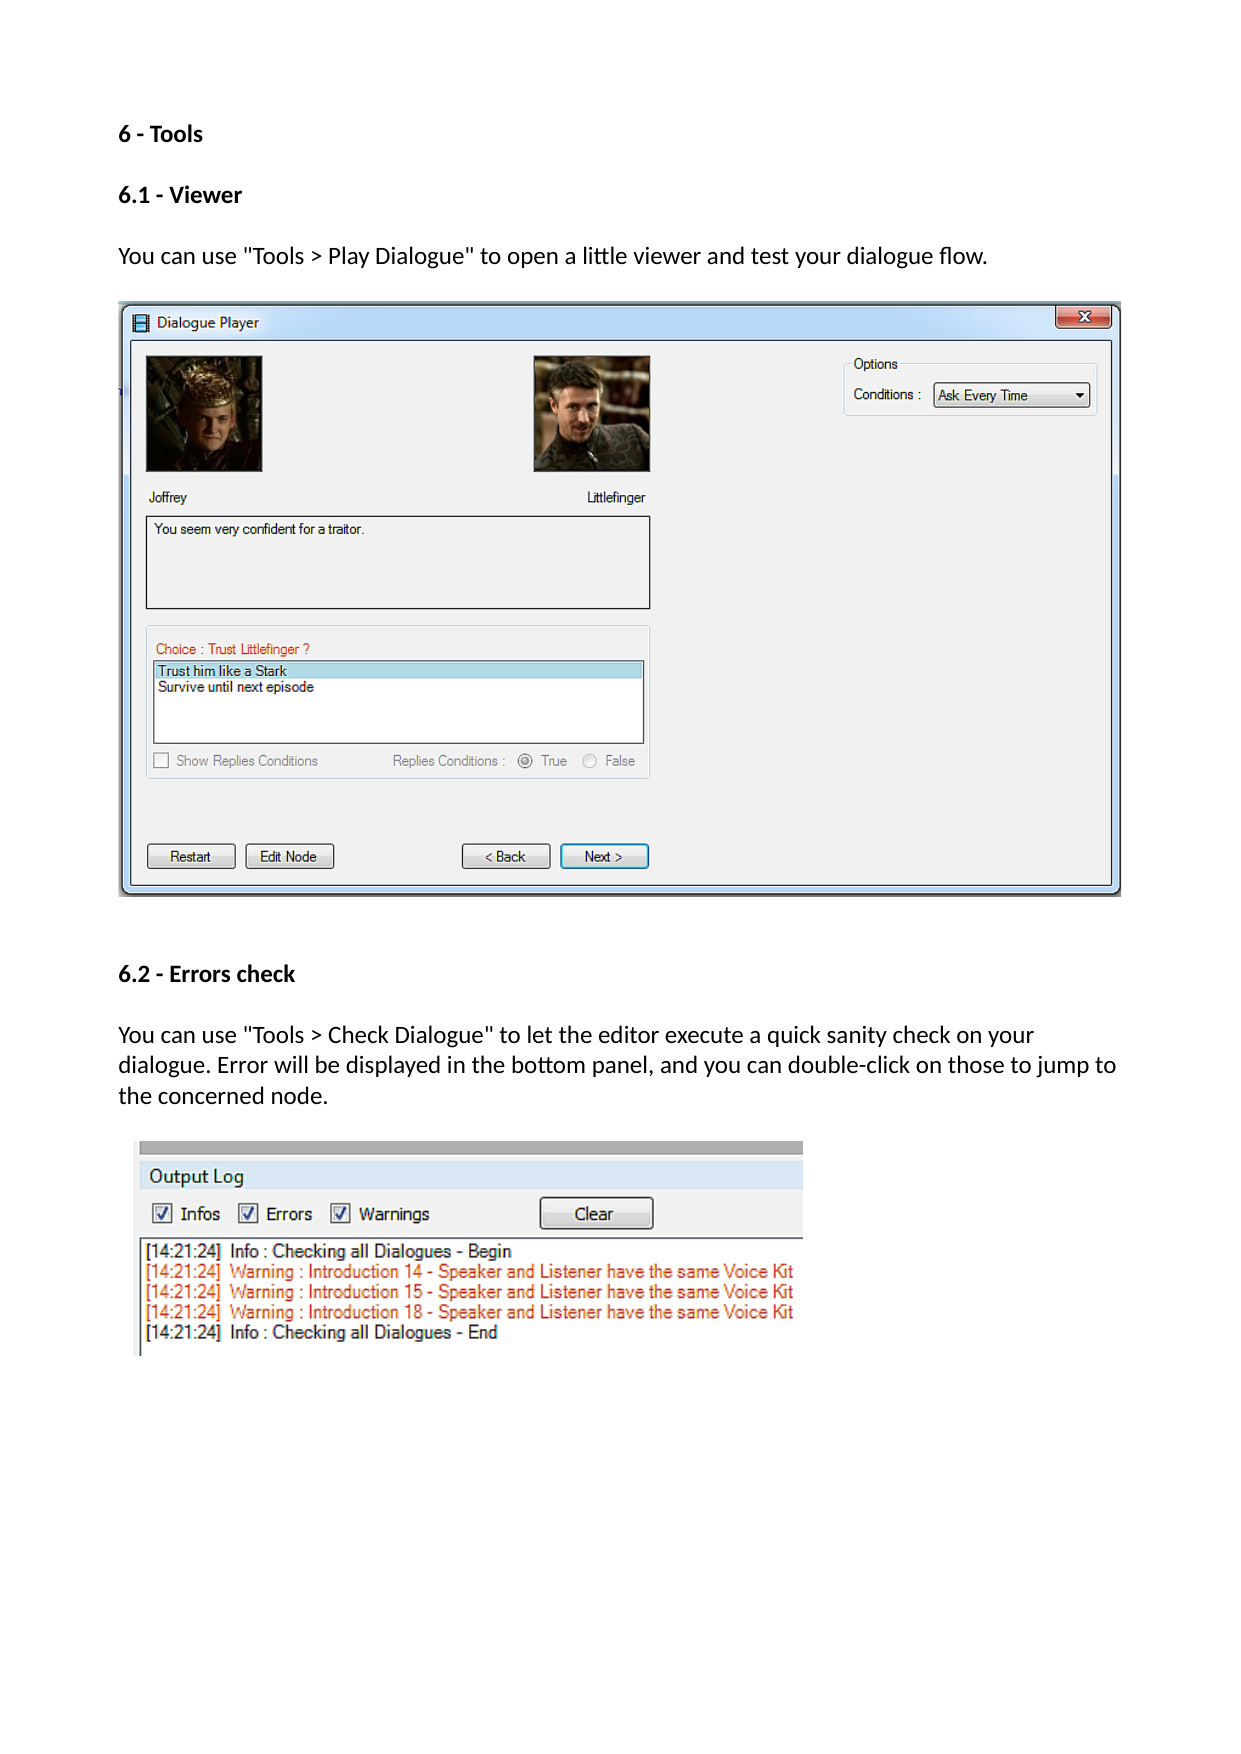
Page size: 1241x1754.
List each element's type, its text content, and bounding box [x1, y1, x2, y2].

text 6 - Tools [118, 118, 1122, 149]
text You can use "Tools > Play Dialogue" to open a little viewer and test your dialogue flow. [118, 240, 1122, 271]
text You can use "Tools > Check Dialogue" to let the editor execute a quick sanity check on your dialogue. Error will be displayed in the bottom panel, and you can double-click on those to jump to the concerned node. [118, 1019, 1122, 1111]
picture [118, 301, 1122, 897]
text 6.1 - Viewer [118, 179, 1122, 210]
picture [118, 1141, 803, 1356]
text 6.2 - Errors check [118, 958, 1122, 989]
